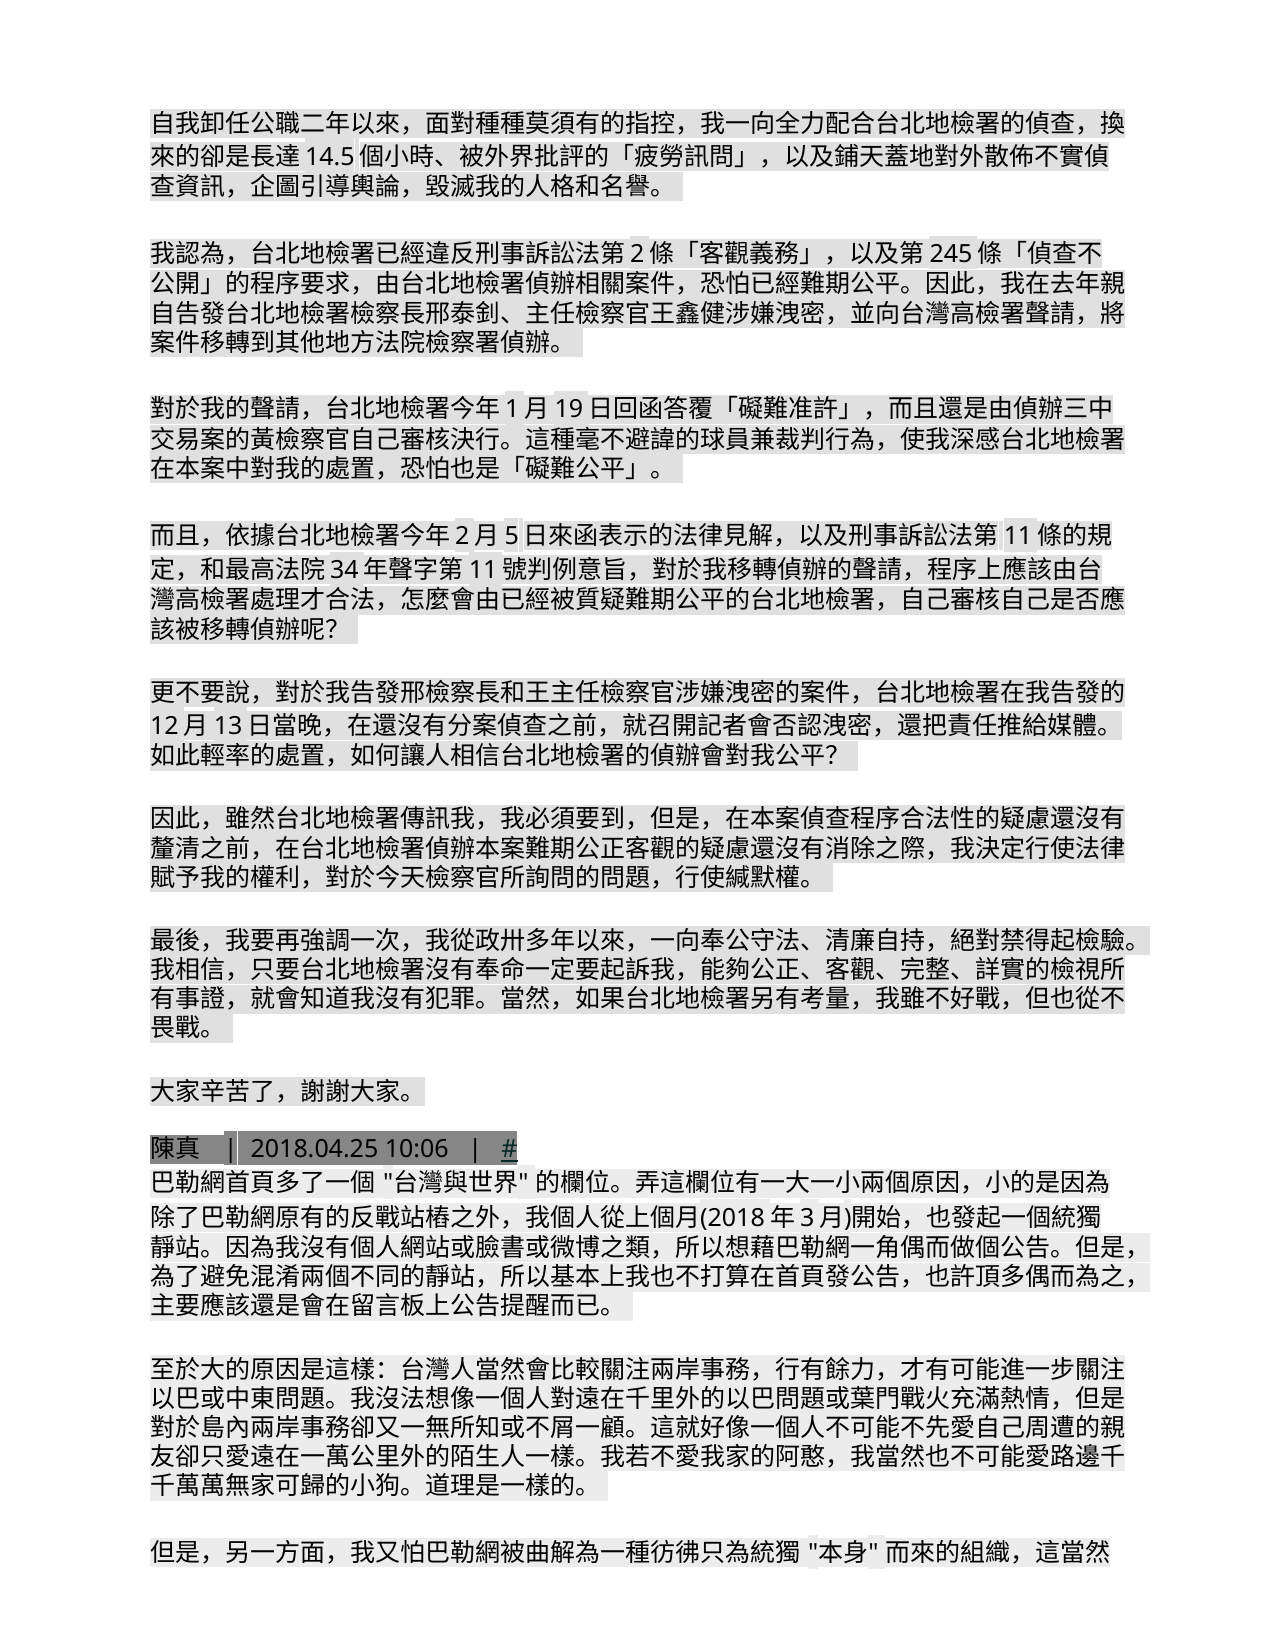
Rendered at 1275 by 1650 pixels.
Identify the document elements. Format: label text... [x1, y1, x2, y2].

text 如果有一天，可以把無惡不作的民進黨這個人渣黨及其一大票走狗文人爪牙統統繩之以法，該關的關，該槍斃的槍斃，我一定去買鞭炮來放，以示普天同慶。貪污到無法無天的一群人，卻處心積慮想傷害一個乾淨到簡直就是有道德潔癖的人，如果你看了不會生氣，我真懷疑你還像不像個人。 陳真 2018.04. 26. ============== 北檢傳喚 馬英九行使緘默權、痛批偵辦「礙難公平！」 聯合新聞網 2018年4月25日 台北地檢署偵辦「三中案」，今天上午傳訊前總統馬英九。面對北檢對馬英九今年初聲請的移轉偵辦置之不處理，馬英九大動作發表聲明，強烈質疑北檢偵辦此案的合法性及公正客觀性的疑慮，馬英九強調，他今天將行使法律賦予他的權利，對於今天檢察官所詢問的問題，行使緘默權。 ●馬英九聲明全文如下： 自我卸任公職二年以來，面對種種莫須有的指控，我一向全力配合台北地檢署的偵查，換來的卻是長達14.5個小時、被外界批評的「疲勞訊問」，以及鋪天蓋地對外散佈不實偵查資訊，企圖引導輿論，毀滅我的人格和名譽。 我認為，台北地檢署已經違反刑事訴訟法第2條「客觀義務」，以及第245條「偵查不公開」的程序要求，由台北地檢署偵辦相關案件，恐怕已經難期公平。因此，我在去年親自告發台北地檢署檢察長邢泰釗、主任檢察官王鑫健涉嫌洩密，並向台灣高檢署聲請，將案件移轉到其他地方法院檢察署偵辦。 對於我的聲請，台北地檢署今年1月19日回函答覆「礙難准許」，而且還是由偵辦三中交易案的黃檢察官自己審核決行。這種毫不避諱的球員兼裁判行為，使我深感台北地檢署在本案中對我的處置，恐怕也是「礙難公平」。 而且，依據台北地檢署今年2月5日來函表示的法律見解，以及刑事訴訟法第11條的規定，和最高法院34年聲字第11號判例意旨，對於我移轉偵辦的聲請，程序上應該由台灣高檢署處理才合法，怎麼會由已經被質疑難期公平的台北地檢署，自己審核自己是否應該被移轉偵辦呢？ 更不要說，對於我告發邢檢察長和王主任檢察官涉嫌洩密的案件，台北地檢署在我告發的12月13日當晚，在還沒有分案偵查之前，就召開記者會否認洩密，還把責任推給媒體。如此輕率的處置，如何讓人相信台北地檢署的偵辦會對我公平？ 因此，雖然台北地檢署傳訊我，我必須要到，但是，在本案偵查程序合法性的疑慮還沒有釐清之前，在台北地檢署偵辦本案難期公正客觀的疑慮還沒有消除之際，我決定行使法律賦予我的權利，對於今天檢察官所詢問的問題，行使緘默權。 最後，我要再強調一次，我從政卅多年以來，一向奉公守法、清廉自持，絕對禁得起檢驗。我相信，只要台北地檢署沒有奉命一定要起訴我，能夠公正、客觀、完整、詳實的檢視所有事證，就會知道我沒有犯罪。當然，如果台北地檢署另有考量，我雖不好戰，但也從不畏戰。 大家辛苦了，謝謝大家。 [150, 75, 1125, 1106]
text 陳真 | 2018.04.25 10:06 | # [150, 1131, 1125, 1165]
text 巴勒網首頁多了一個 "台灣與世界" 的欄位。弄這欄位有一大一小兩個原因，小的是因為除了巴勒網原有的反戰站樁之外，我個人從上個月(2018年3月)開始，也發起一個統獨靜站。因為我沒有個人網站或臉書或微博之類，所以想藉巴勒網一角偶而做個公告。但是，為了避免混淆兩個不同的靜站，所以基本上我也不打算在首頁發公告，也許頂多偶而為之，主要應該還是會在留言板上公告提醒而已。 至於大的原因是這樣：台灣人當然會比較關注兩岸事務，行有餘力，才有可能進一步關注以巴或中東問題。我沒法想像一個人對遠在千里外的以巴問題或葉門戰火充滿熱情，但是對於島內兩岸事務卻又一無所知或不屑一顧。這就好像一個人不可能不先愛自己周遭的親友卻只愛遠在一萬公里外的陌生人一樣。我若不愛我家的阿憨，我當然也不可能愛路邊千千萬萬無家可歸的小狗。道理是一樣的。 但是，另一方面，我又怕巴勒網被曲解為一種彷彿只為統獨 "本身" 而來的組織，這當然不是事實。所以，做出某種區隔應該還是必要的，只是我同樣也不認為這樣一種曲解可以完全避免，概念上或實務上也不可能完全區隔，畢竟很難想像如何可能一方面反戰，反侵略，反謊言，反殖民，一方面卻又不去談論美國等等一票同路人在整個政治現實上的作為、角色與盤算。 統獨靜站必然會和巴勒網的反戰站樁屬同一天，但不同時段。統獨靜站是1點30分到3點，巴勒網站樁是3點到5點。地點一樣。這個月訂於這個星期六，也就是4月28號。 [150, 1165, 1125, 1569]
